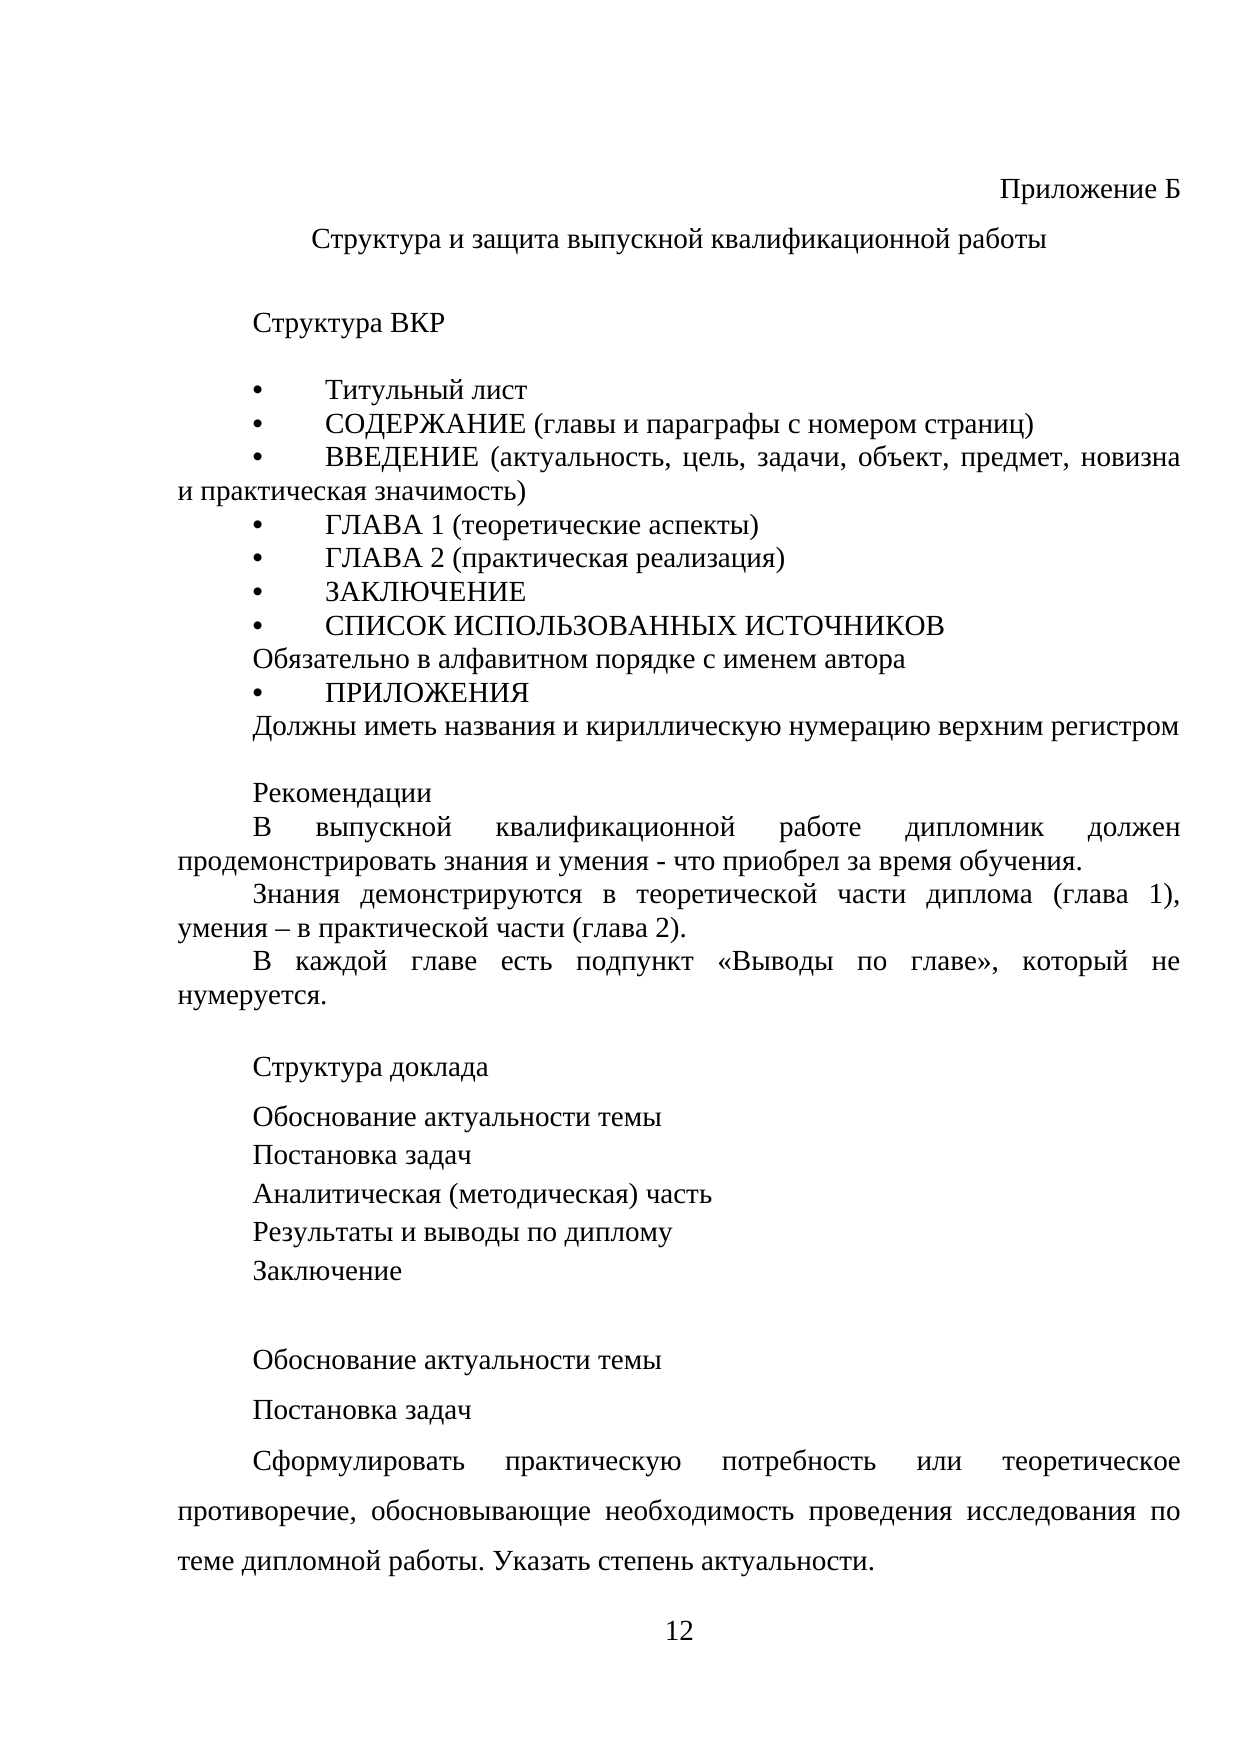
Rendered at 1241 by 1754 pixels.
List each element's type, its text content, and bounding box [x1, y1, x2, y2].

text Обоснование актуальности темы [177, 1342, 1181, 1376]
list ГЛАВА 2 (практическая реализация) [177, 540, 1181, 574]
text Структура доклада [177, 1049, 1181, 1082]
text Должны иметь названия и кириллическую нумерацию верхним регистром [177, 708, 1181, 742]
text Постановка задач [177, 1392, 1181, 1426]
list СОДЕРЖАНИЕ (главы и параграфы с номером страниц) [177, 406, 1181, 439]
text Обязательно в алфавитном порядке с именем автора [177, 641, 1181, 675]
list Титульный лист [177, 372, 1181, 406]
text Результаты и выводы по диплому [177, 1214, 1181, 1248]
list ЗАКЛЮЧЕНИЕ [177, 574, 1181, 608]
text Аналитическая (методическая) часть [177, 1176, 1181, 1209]
list ПРИЛОЖЕНИЯ [177, 675, 1181, 708]
list ВВЕДЕНИЕ (актуальность, цель, задачи, объект, предмет, новизна и практическая значимость) [177, 439, 1181, 507]
text Структура ВКР [177, 305, 1181, 339]
text Знания демонстрируются в теоретической части диплома (глава 1), умения – в практической части (глава 2). [177, 876, 1181, 943]
text Сформулировать практическую потребность или теоретическое противоречие, обосновывающие необходимость проведения исследования по теме дипломной работы. Указать степень актуальности. [177, 1443, 1181, 1577]
text Заключение [177, 1253, 1181, 1287]
text Постановка задач [177, 1137, 1181, 1171]
subtitle Приложение Б [177, 171, 1181, 204]
text В выпускной квалификационной работе дипломник должен продемонстрировать знания и умения - что приобрел за время обучения. [177, 809, 1181, 876]
text В каждой главе есть подпункт «Выводы по главе», который не нумеруется. [177, 943, 1181, 1010]
list СПИСОК ИСПОЛЬЗОВАННЫХ ИСТОЧНИКОВ [177, 608, 1181, 641]
text Обоснование актуальности темы [177, 1099, 1181, 1132]
list ГЛАВА 1 (теоретические аспекты) [177, 507, 1181, 540]
text Структура и защита выпускной квалификационной работы [177, 221, 1181, 255]
text Рекомендации [177, 776, 1181, 809]
